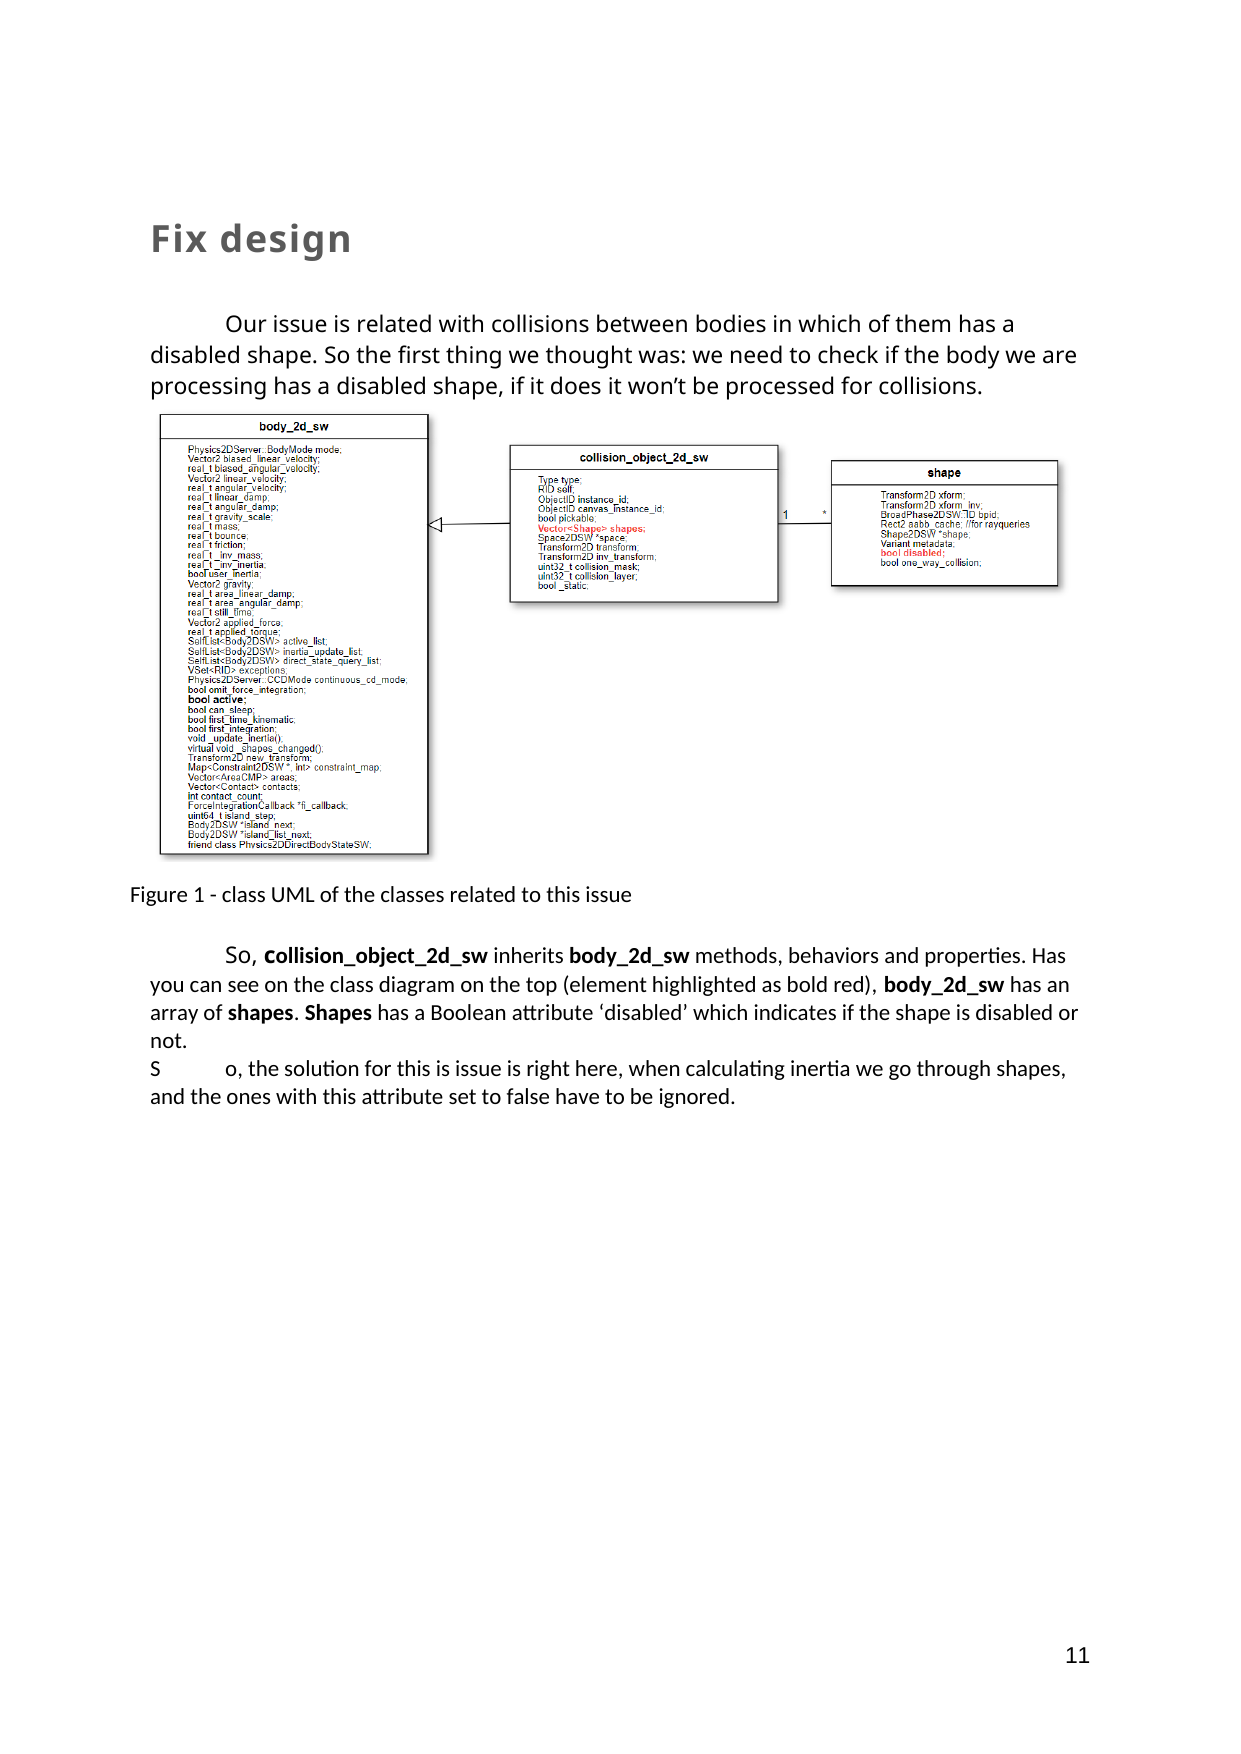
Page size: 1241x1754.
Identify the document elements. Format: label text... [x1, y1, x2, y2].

picture [149, 405, 1075, 862]
text So, collision_object_2d_sw inherits body_2d_sw methods, behaviors and properties. Has you can see on the class diagram on the top (element highlighted as bold red), body_2d_sw has an array of shapes. Shapes has a Boolean attribute ‘disabled’ which indicates if the shape is disabled or not. [150, 939, 1090, 1054]
text Our issue is related with collisions between bodies in which of them has a disabled shape. So the first thing we thought was: we need to check if the body we are processing has a disabled shape, if it does it won’t be processed for collisions. [150, 308, 1090, 402]
text S o, the solution for this is issue is right here, when calculating inertia we go through shapes, and the ones with this attribute set to false have to be ignored. [150, 1054, 1090, 1111]
subtitle Fix design [150, 212, 1090, 263]
